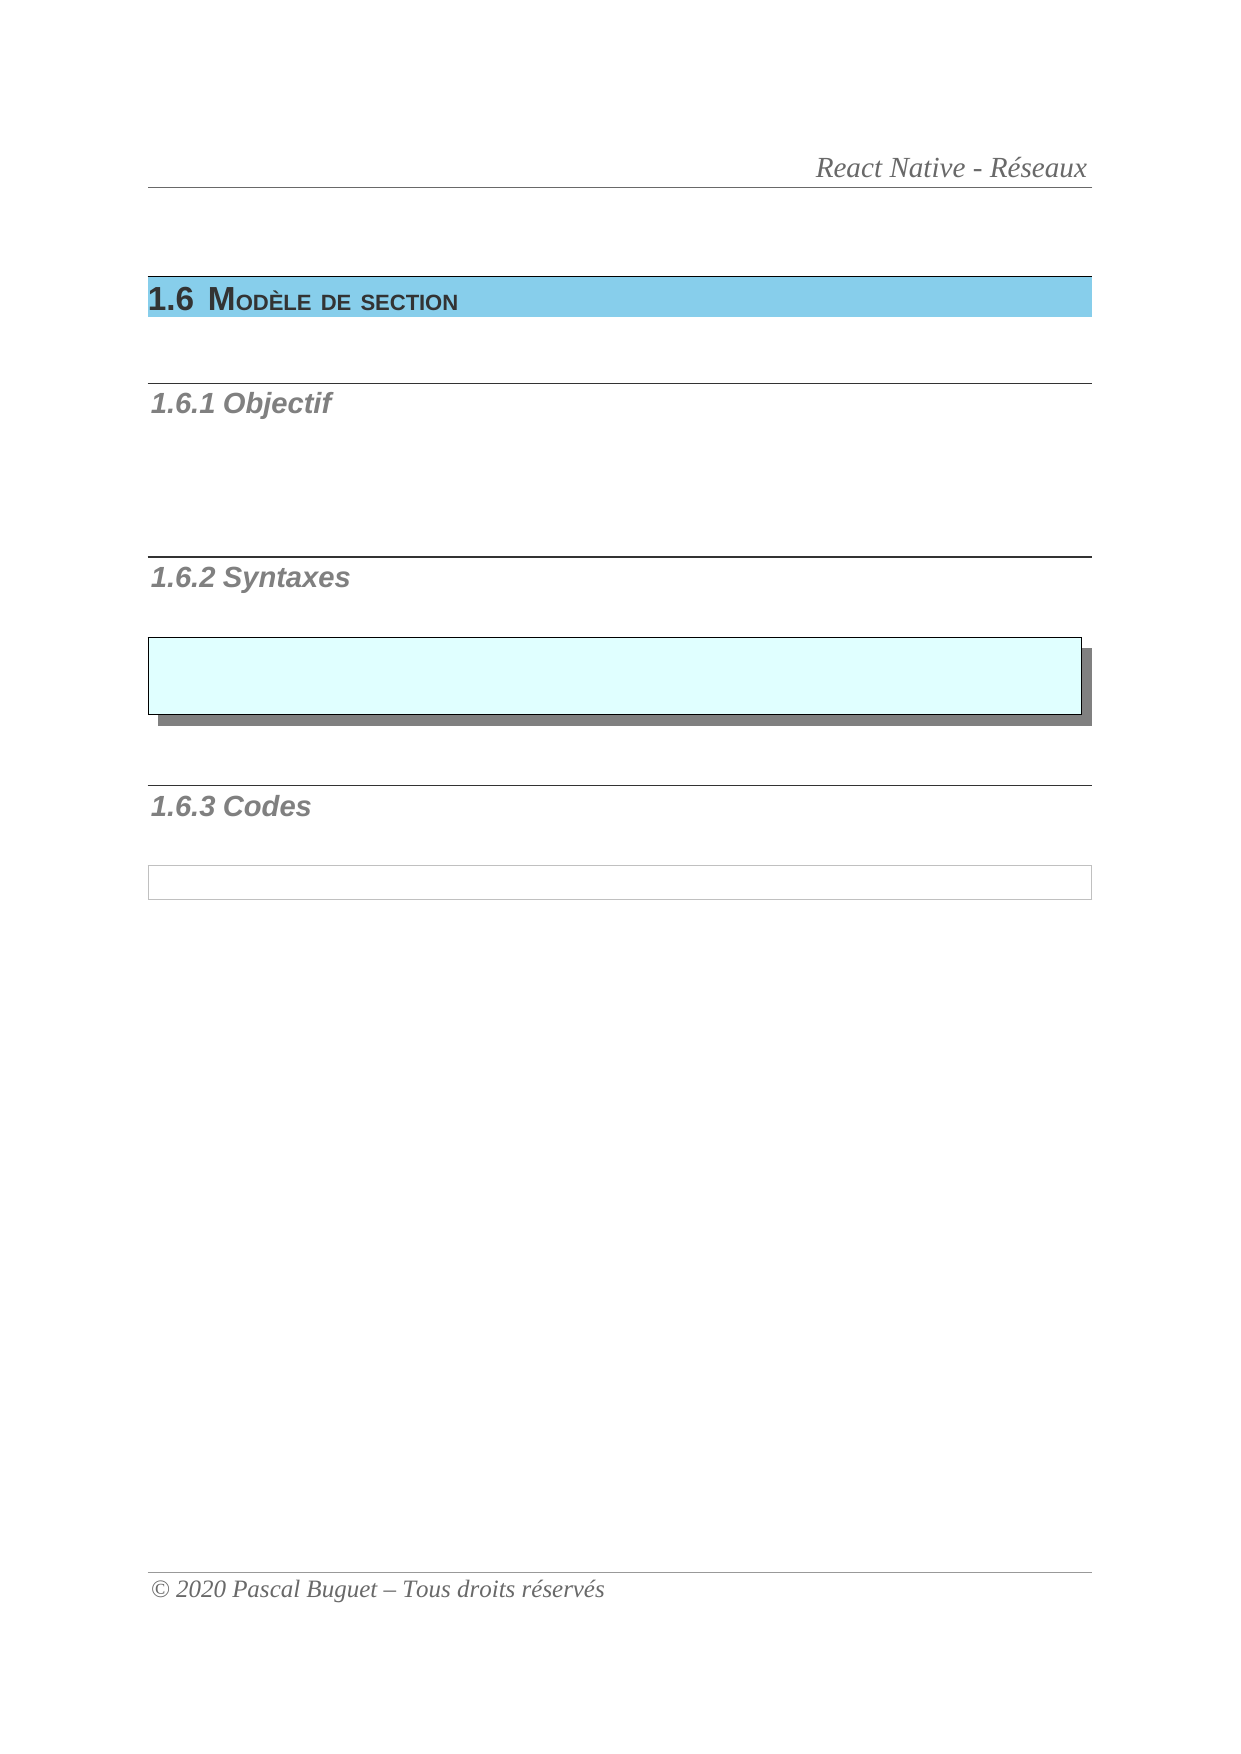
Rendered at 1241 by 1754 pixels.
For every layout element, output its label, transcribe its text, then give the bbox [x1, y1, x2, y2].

subtitle Modèle de section [148, 277, 1092, 317]
subtitle Objectif [148, 384, 1092, 423]
subtitle Codes [148, 786, 1092, 825]
subtitle Syntaxes [148, 558, 1092, 597]
